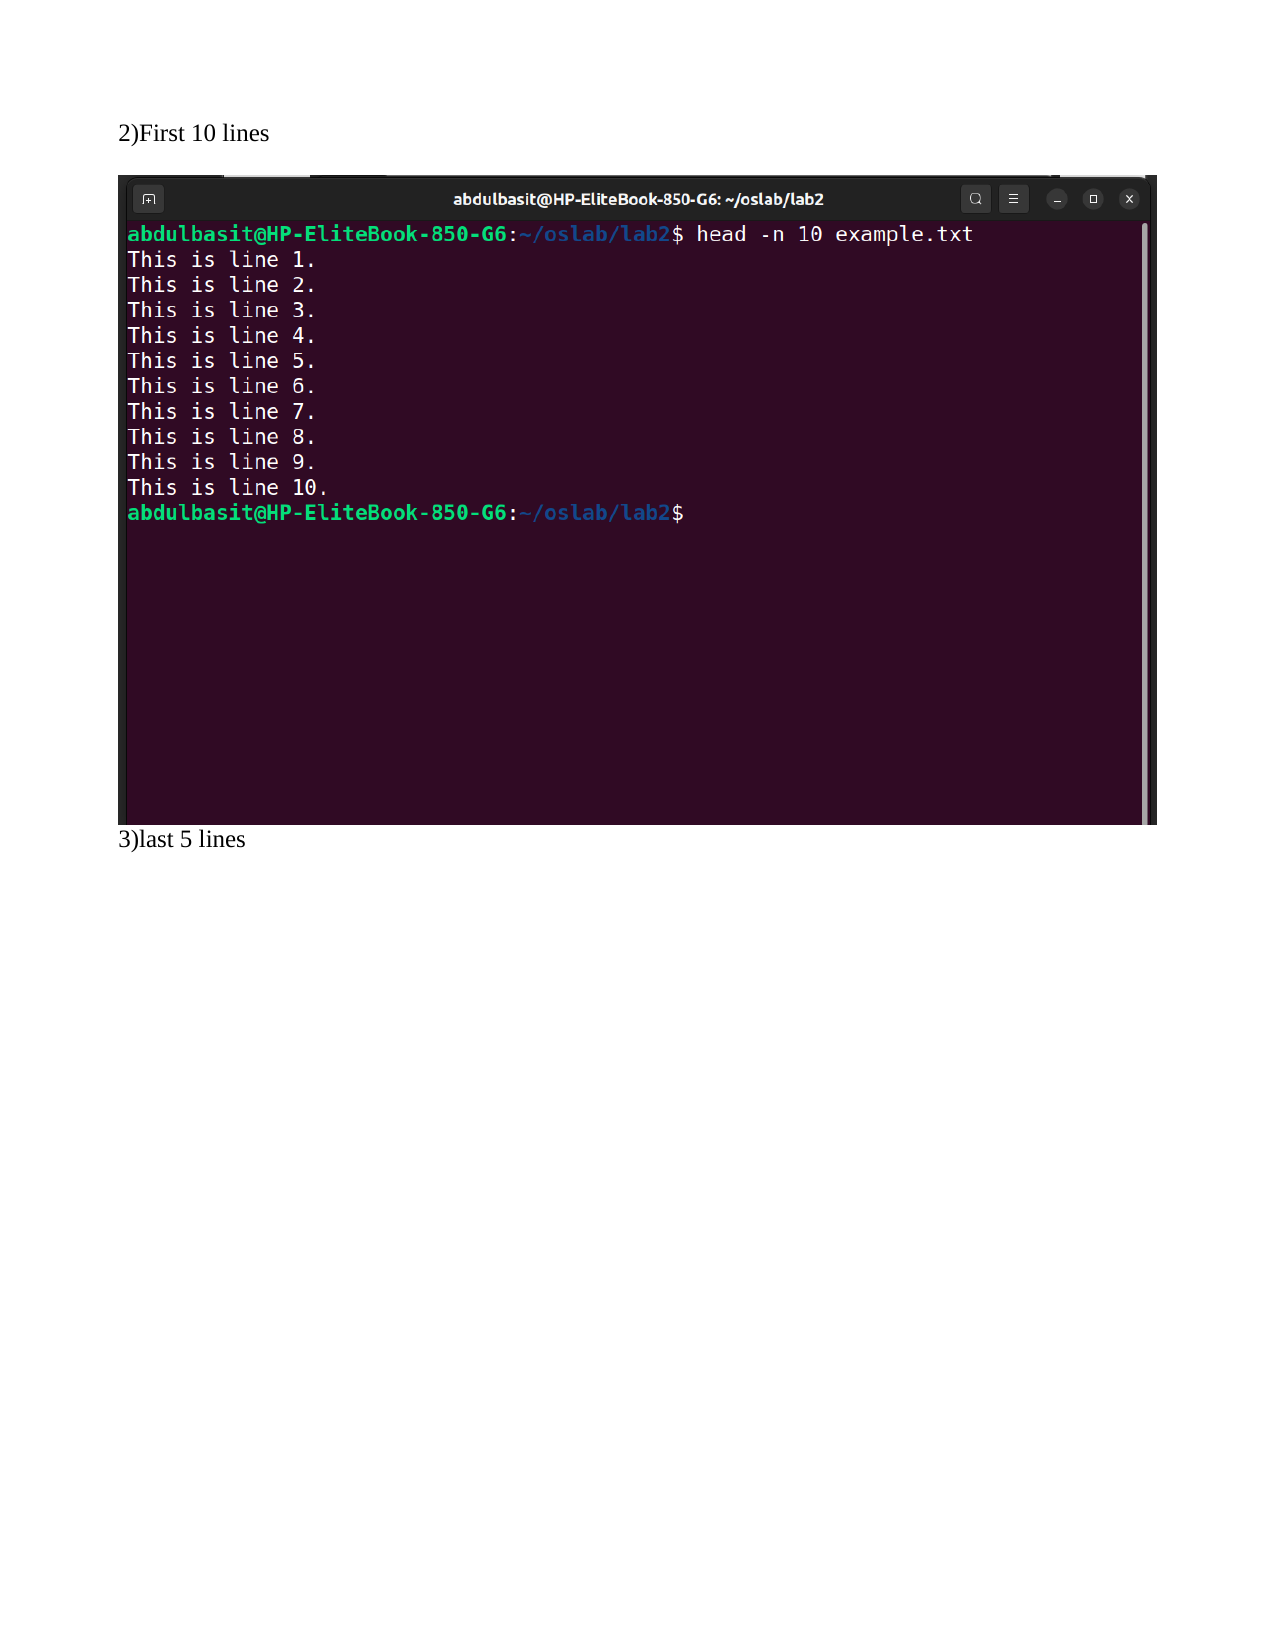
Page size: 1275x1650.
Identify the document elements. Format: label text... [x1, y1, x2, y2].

text 3)last 5 lines [118, 825, 1157, 853]
text 2)First 10 lines [118, 118, 1157, 147]
picture [118, 175, 1157, 825]
